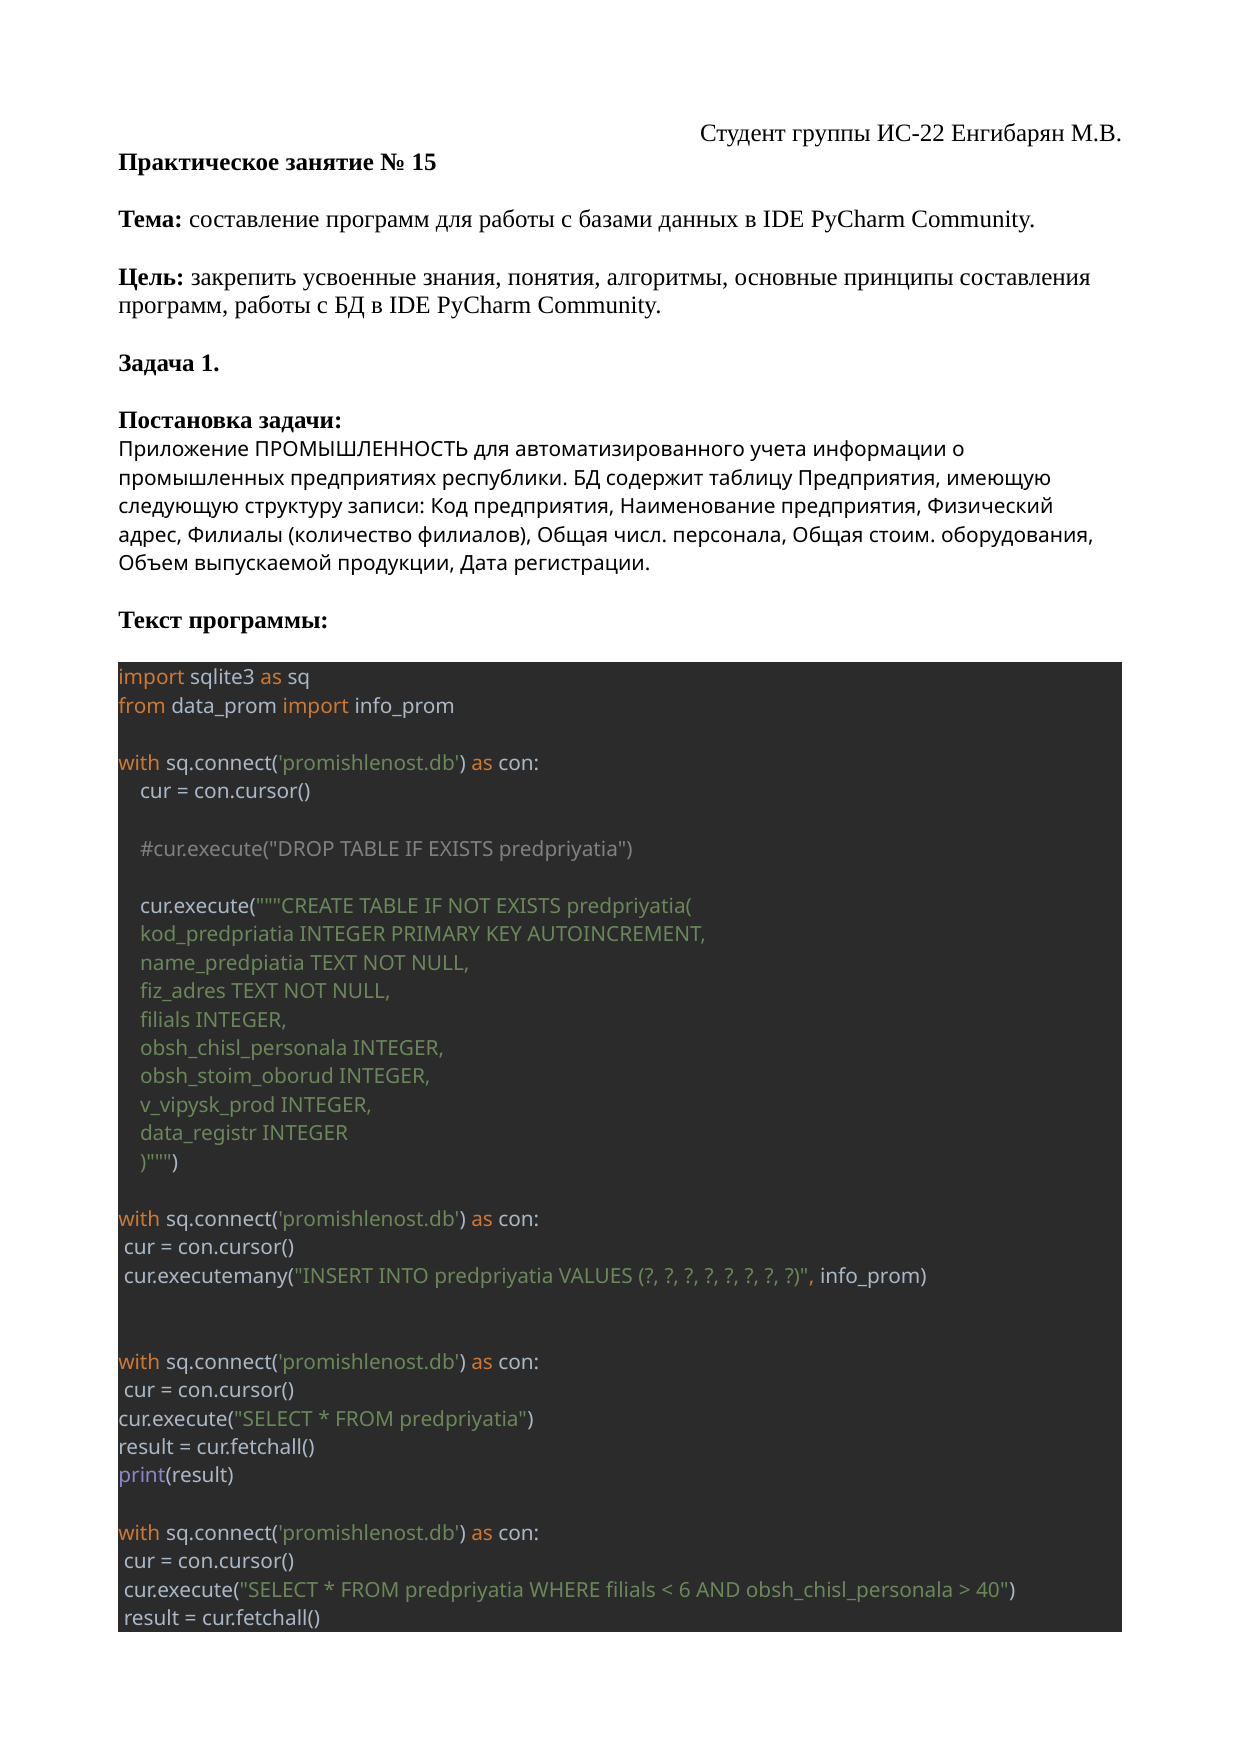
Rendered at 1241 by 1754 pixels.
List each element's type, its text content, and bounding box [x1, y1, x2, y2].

text Цель: закрепить усвоенные знания, понятия, алгоритмы, основные принципы составления программ, работы с БД в IDE PyCharm Community. [118, 262, 1122, 319]
text Текст программы: [118, 605, 1122, 634]
text Задача 1. [118, 348, 1122, 377]
text Приложение ПРОМЫШЛЕННОСТЬ для автоматизированного учета информации о промышленных предприятиях республики. БД содержит таблицу Предприятия, имеющую следующую структуру записи: Код предприятия, Наименование предприятия, Физический адрес, Филиалы (количество филиалов), Общая числ. персонала, Общая стоим. оборудования, Объем выпускаемой продукции, Дата регистрации. [118, 434, 1122, 577]
text Тема: составление программ для работы с базами данных в IDE PyCharm Community. [118, 204, 1122, 233]
text Практическое занятие № 15 [118, 147, 1122, 176]
text with sq.connect('promishlenost.db') as con: cur = con.cursor() cur.executemany("INSERT INTO predpriyatia VALUES (?, ?, ?, ?, ?, ?, ?, ?)", info_prom) [118, 1204, 1122, 1289]
text Постановка задачи: [118, 406, 1122, 434]
text Студент группы ИС-22 Енгибарян М.В. [118, 118, 1122, 147]
text with sq.connect('promishlenost.db') as con: cur = con.cursor() cur.execute("SELECT * FROM predpriyatia") result = cur.fetchall() print(result) with sq.connect('promishlenost.db') as con: cur = con.cursor() cur.execute("SELECT * FROM predpriyatia WHERE filials < 6 AND obsh_chisl_personala > 40") result = cur.fetchall() [118, 1289, 1122, 1632]
text import sqlite3 as sq from data_prom import info_prom with sq.connect('promishlenost.db') as con: cur = con.cursor() #cur.execute("DROP TABLE IF EXISTS predpriyatia") cur.execute("""CREATE TABLE IF NOT EXISTS predpriyatia( kod_predpriatia INTEGER PRIMARY KEY AUTOINCREMENT, name_predpiatia TEXT NOT NULL, fiz_adres TEXT NOT NULL, filials INTEGER, obsh_chisl_personala INTEGER, obsh_stoim_oborud INTEGER, v_vipysk_prod INTEGER, data_registr INTEGER )""") [118, 662, 1122, 1175]
